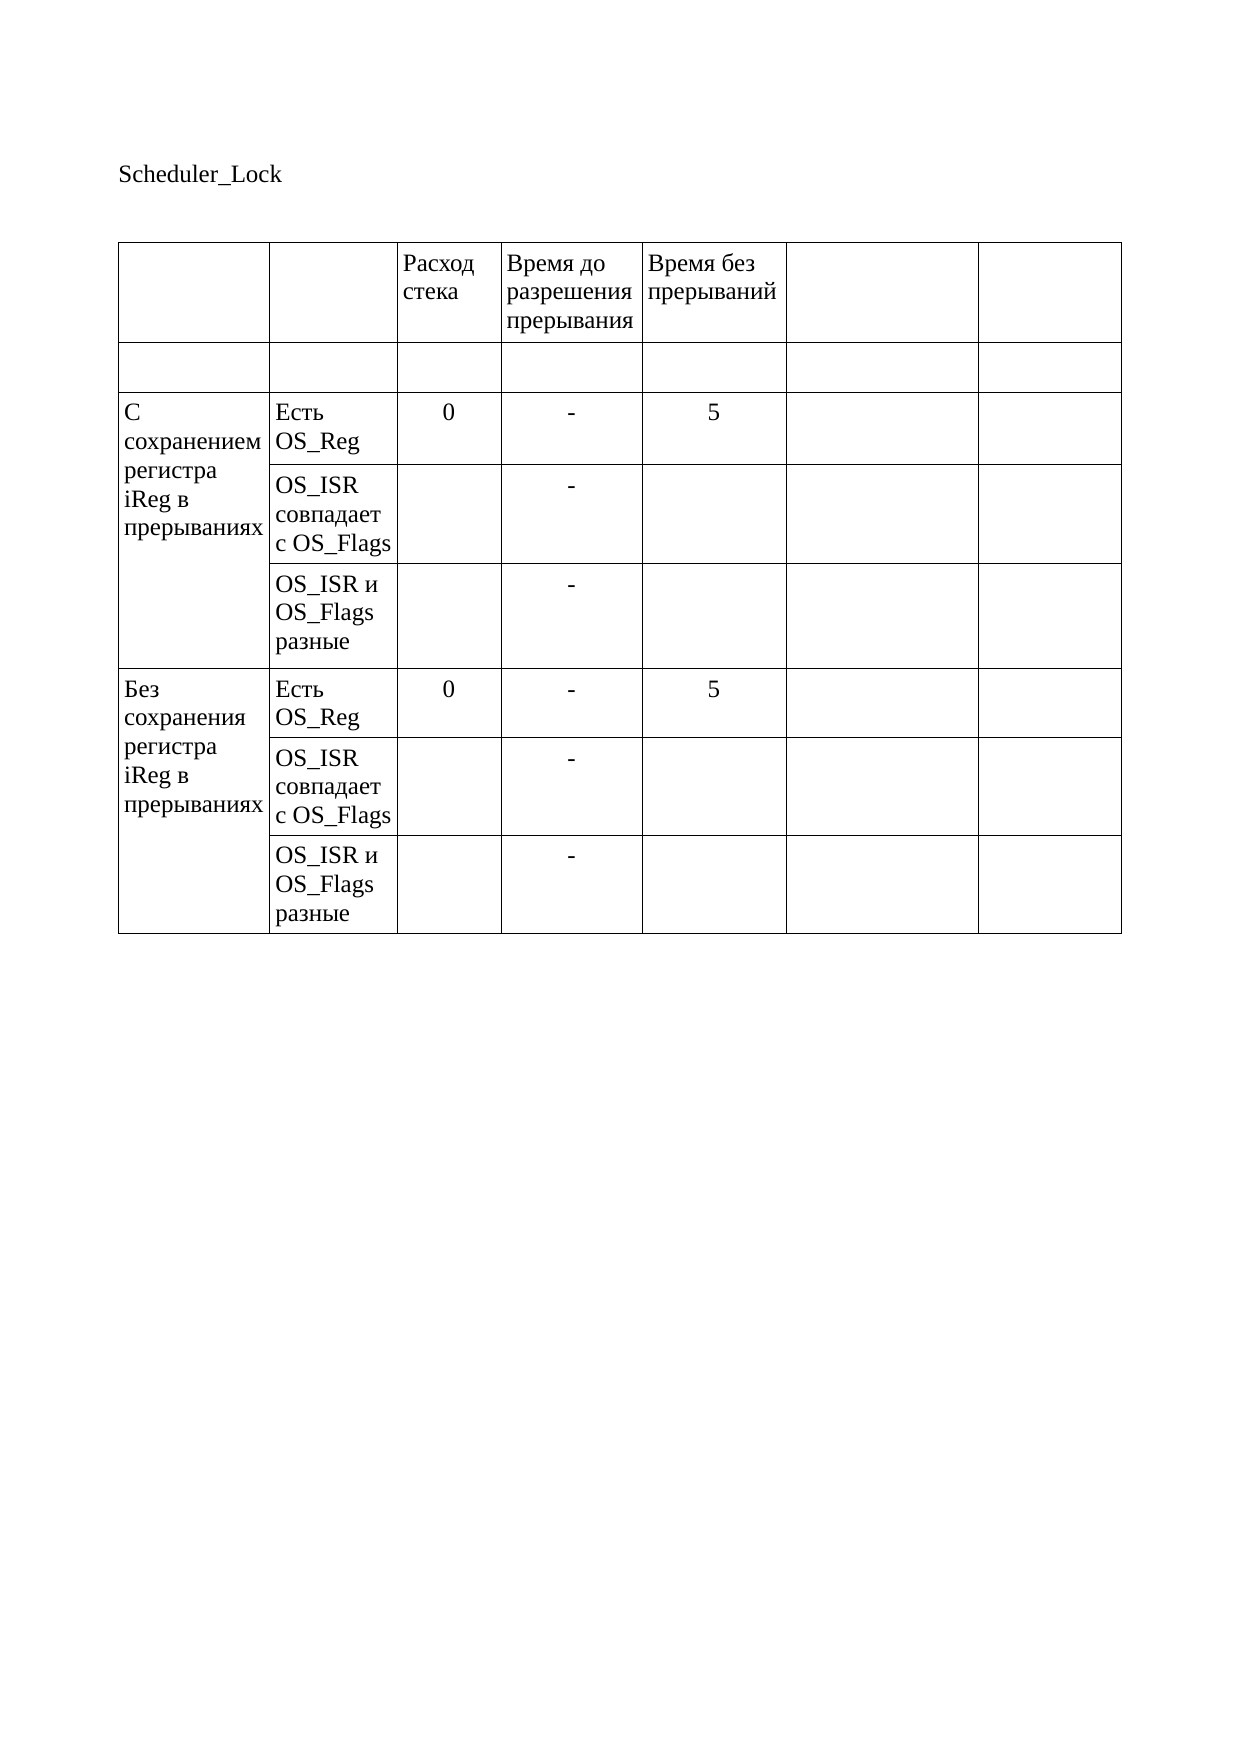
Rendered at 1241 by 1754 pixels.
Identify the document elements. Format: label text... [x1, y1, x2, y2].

table_cell [979, 465, 1121, 563]
table_header [119, 243, 269, 342]
table_cell [787, 738, 978, 835]
table_cell [643, 343, 786, 392]
table_header Время до разрешения прерывания [502, 243, 642, 342]
table_header [270, 243, 397, 342]
table_cell [643, 738, 786, 835]
table_cell [979, 836, 1121, 932]
table_header [787, 243, 978, 342]
table_cell [398, 836, 501, 932]
table_cell - [502, 465, 642, 563]
table_cell - [502, 564, 642, 668]
table_cell Без сохранения регистра iReg в прерываниях [119, 669, 269, 932]
table_cell 5 [643, 669, 786, 737]
table_cell 5 [643, 393, 786, 464]
table_cell [398, 738, 501, 835]
table_cell [787, 343, 978, 392]
table_cell [643, 564, 786, 668]
table_cell - [502, 669, 642, 737]
table_header [979, 243, 1121, 342]
table_cell Есть OS_Reg [270, 669, 397, 737]
table_cell [787, 393, 978, 464]
table_cell [787, 669, 978, 737]
table_header Расход стека [398, 243, 501, 342]
table_cell Есть OS_Reg [270, 393, 397, 464]
table_cell [502, 343, 642, 392]
table_cell 0 [398, 669, 501, 737]
table_cell [643, 465, 786, 563]
table_cell [270, 343, 397, 392]
table_cell OS_ISR и OS_Flags разные [270, 836, 397, 932]
table_cell 0 [398, 393, 501, 464]
table_cell [979, 738, 1121, 835]
table_cell [979, 669, 1121, 737]
text Scheduler_Lock [118, 159, 1122, 188]
table_cell [787, 564, 978, 668]
table_cell [979, 343, 1121, 392]
table_cell OS_ISR совпадает с OS_Flags [270, 465, 397, 563]
table_cell [398, 465, 501, 563]
table_cell [787, 836, 978, 932]
table_cell [398, 564, 501, 668]
table_cell С сохранением регистра iReg в прерываниях [119, 393, 269, 668]
table_header Время без прерываний [643, 243, 786, 342]
table_cell [398, 343, 501, 392]
table_cell OS_ISR совпадает с OS_Flags [270, 738, 397, 835]
table_cell - [502, 836, 642, 932]
table_cell [787, 465, 978, 563]
table_cell - [502, 393, 642, 464]
table_cell OS_ISR и OS_Flags разные [270, 564, 397, 668]
table_cell [979, 564, 1121, 668]
table_cell - [502, 738, 642, 835]
table_cell [643, 836, 786, 932]
table_cell [979, 393, 1121, 464]
table_cell [119, 343, 269, 392]
